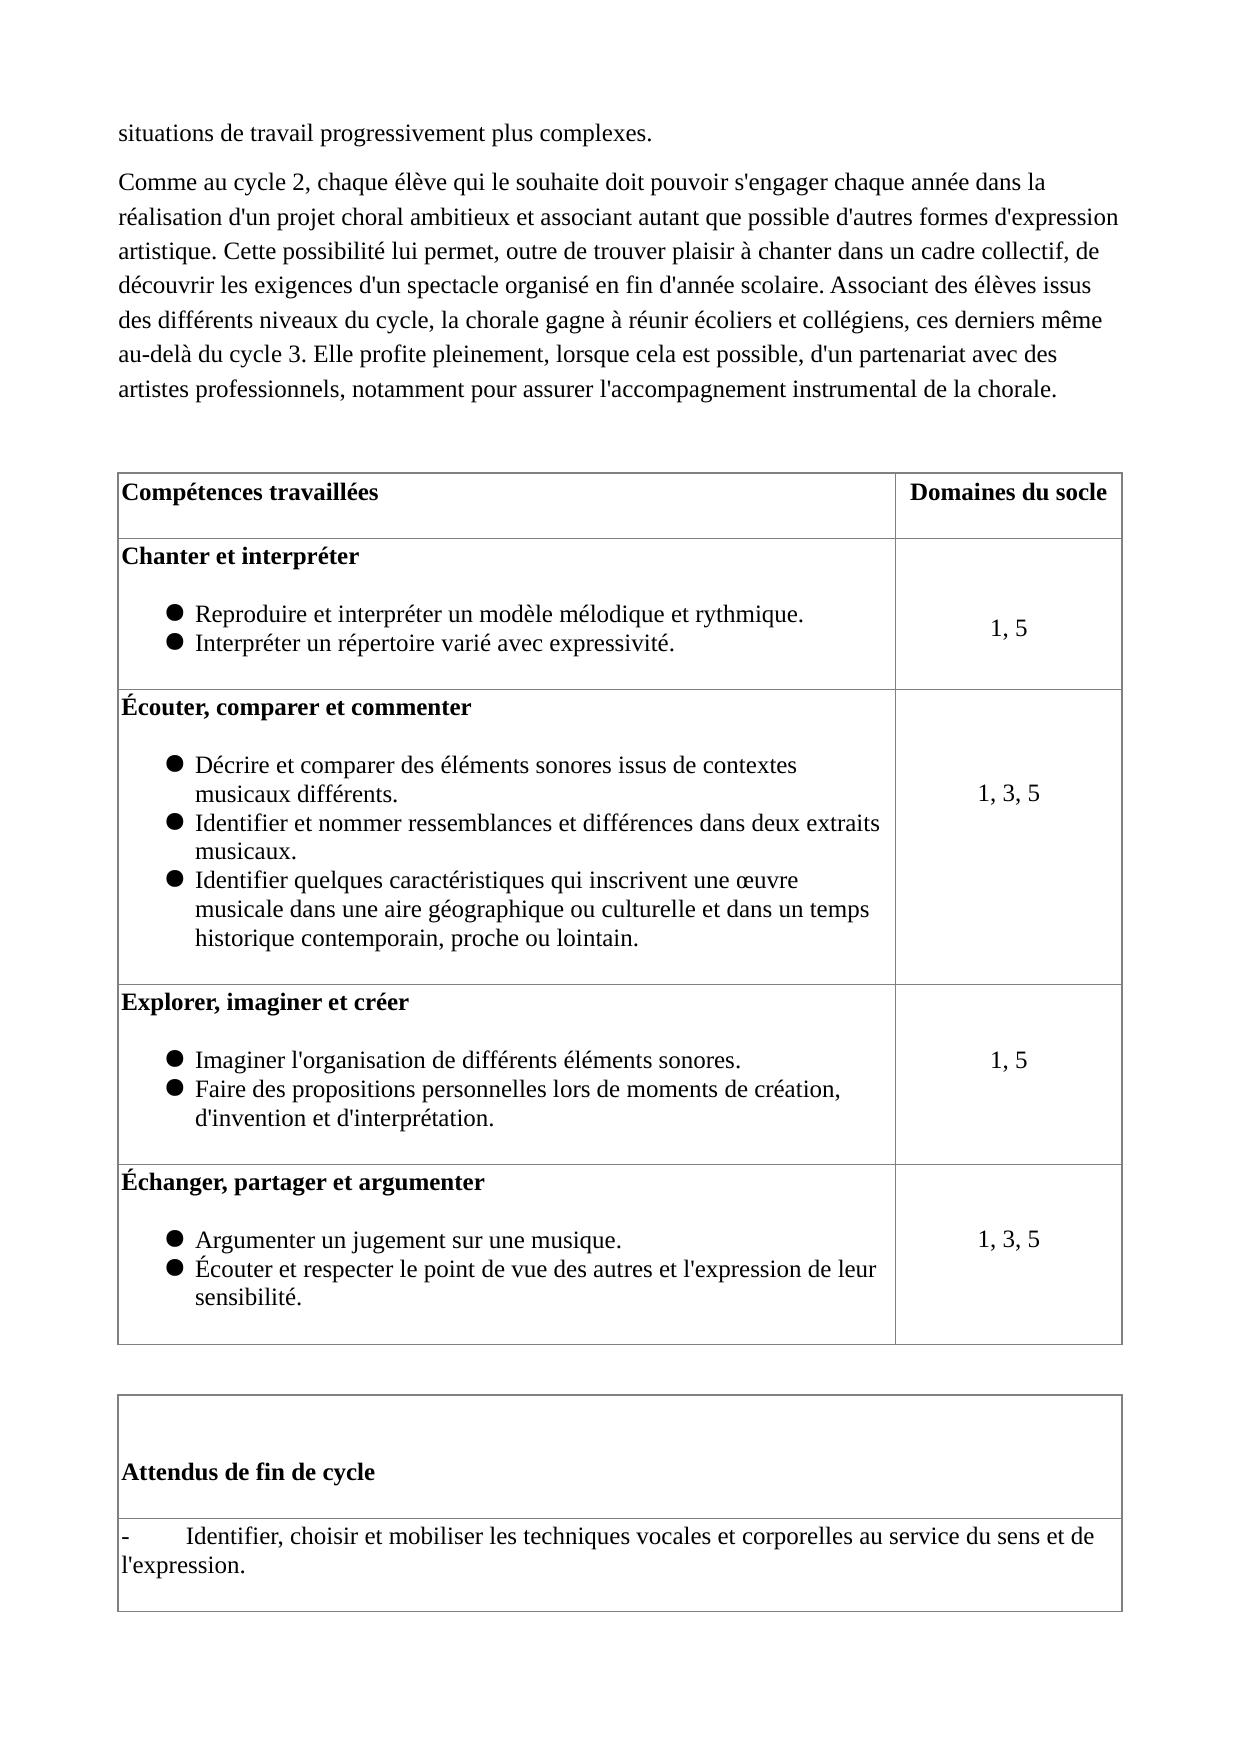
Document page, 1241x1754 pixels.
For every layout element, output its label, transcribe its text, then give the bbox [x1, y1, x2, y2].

text Comme au cycle 2, chaque élève qui le souhaite doit pouvoir s'engager chaque année dans la réalisation d'un projet choral ambitieux et associant autant que possible d'autres formes d'expression artistique. Cette possibilité lui permet, outre de trouver plaisir à chanter dans un cadre collectif, de découvrir les exigences d'un spectacle organisé en fin d'année scolaire. Associant des élèves issus des différents niveaux du cycle, la chorale gagne à réunir écoliers et collégiens, ces derniers même au-delà du cycle 3. Elle profite pleinement, lorsque cela est possible, d'un partenariat avec des artistes professionnels, notamment pour assurer l'accompagnement instrumental de la chorale. [118, 167, 1122, 403]
table_cell Chanter et interpréter Reproduire et interpréter un modèle mélodique et rythmique. Interpréter un répertoire varié avec expressivité. [119, 539, 895, 689]
table_cell Explorer, imaginer et créer Imaginer l'organisation de différents éléments sonores. Faire des propositions personnelles lors de moments de création, d'invention et d'interprétation. [119, 985, 895, 1164]
table_cell 1, 3, 5 [896, 690, 1121, 984]
table_header Attendus de fin de cycle [119, 1396, 1121, 1518]
table_header Domaines du socle [896, 474, 1121, 538]
table_cell 1, 3, 5 [896, 1165, 1121, 1344]
table_header Compétences travaillées [119, 474, 895, 538]
table_cell Échanger, partager et argumenter Argumenter un jugement sur une musique. Écouter et respecter le point de vue des autres et l'expression de leur sensibilité. [119, 1165, 895, 1344]
table_cell Écouter, comparer et commenter Décrire et comparer des éléments sonores issus de contextes musicaux différents. Identifier et nommer ressemblances et différences dans deux extraits musicaux. Identifier quelques caractéristiques qui inscrivent une œuvre musicale dans une aire géographique ou culturelle et dans un temps historique contemporain, proche ou lointain. [119, 690, 895, 984]
table_cell 1, 5 [896, 985, 1121, 1164]
table_cell 1, 5 [896, 539, 1121, 689]
table_cell - Identifier, choisir et mobiliser les techniques vocales et corporelles au service du sens et de l'expression. [119, 1519, 1121, 1611]
text situations de travail progressivement plus complexes. [118, 118, 1122, 147]
